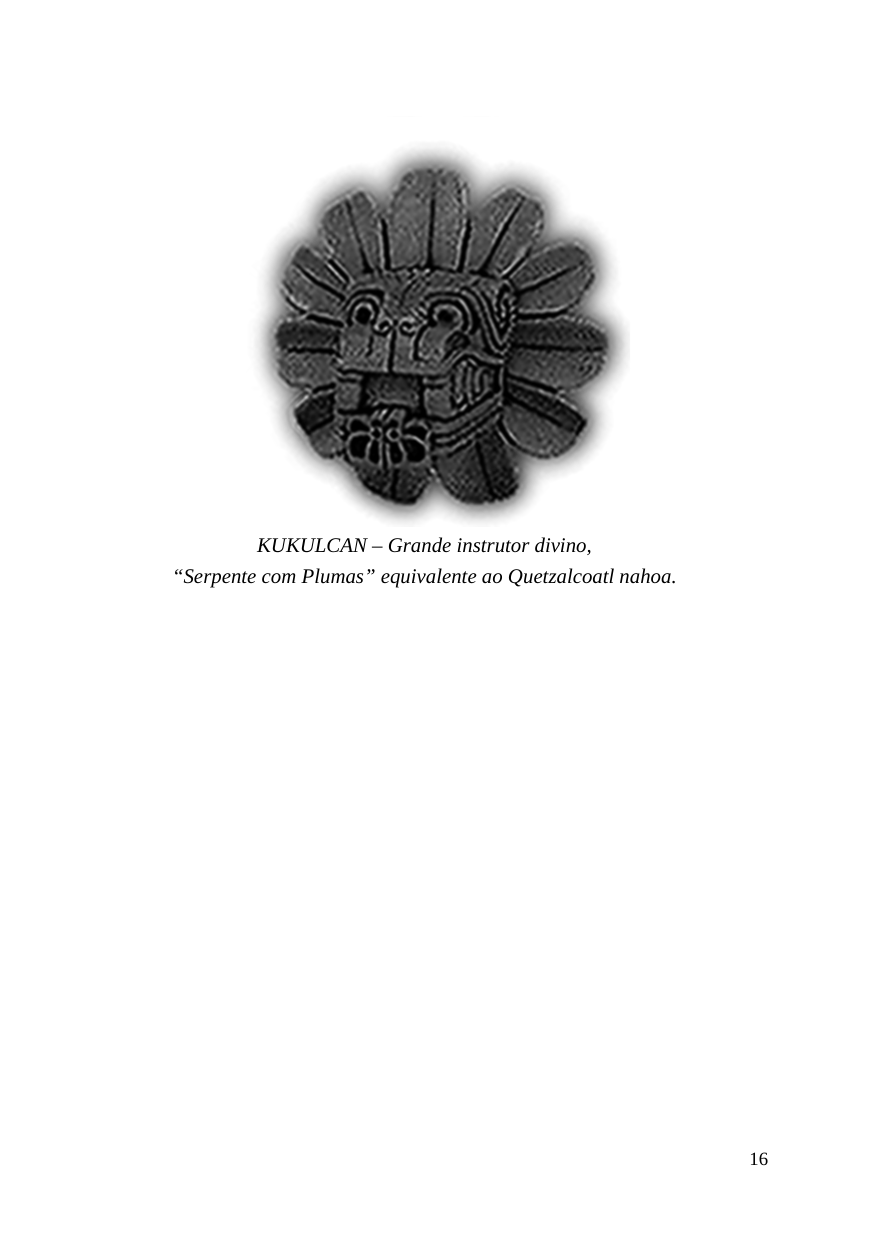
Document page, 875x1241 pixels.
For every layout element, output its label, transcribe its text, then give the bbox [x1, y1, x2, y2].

text KUKULCAN – Grande instrutor divino, [83, 117, 768, 557]
text “Serpente com Plumas” equivalente ao Quetzalcoatl nahoa. [83, 564, 768, 588]
picture [220, 116, 631, 527]
